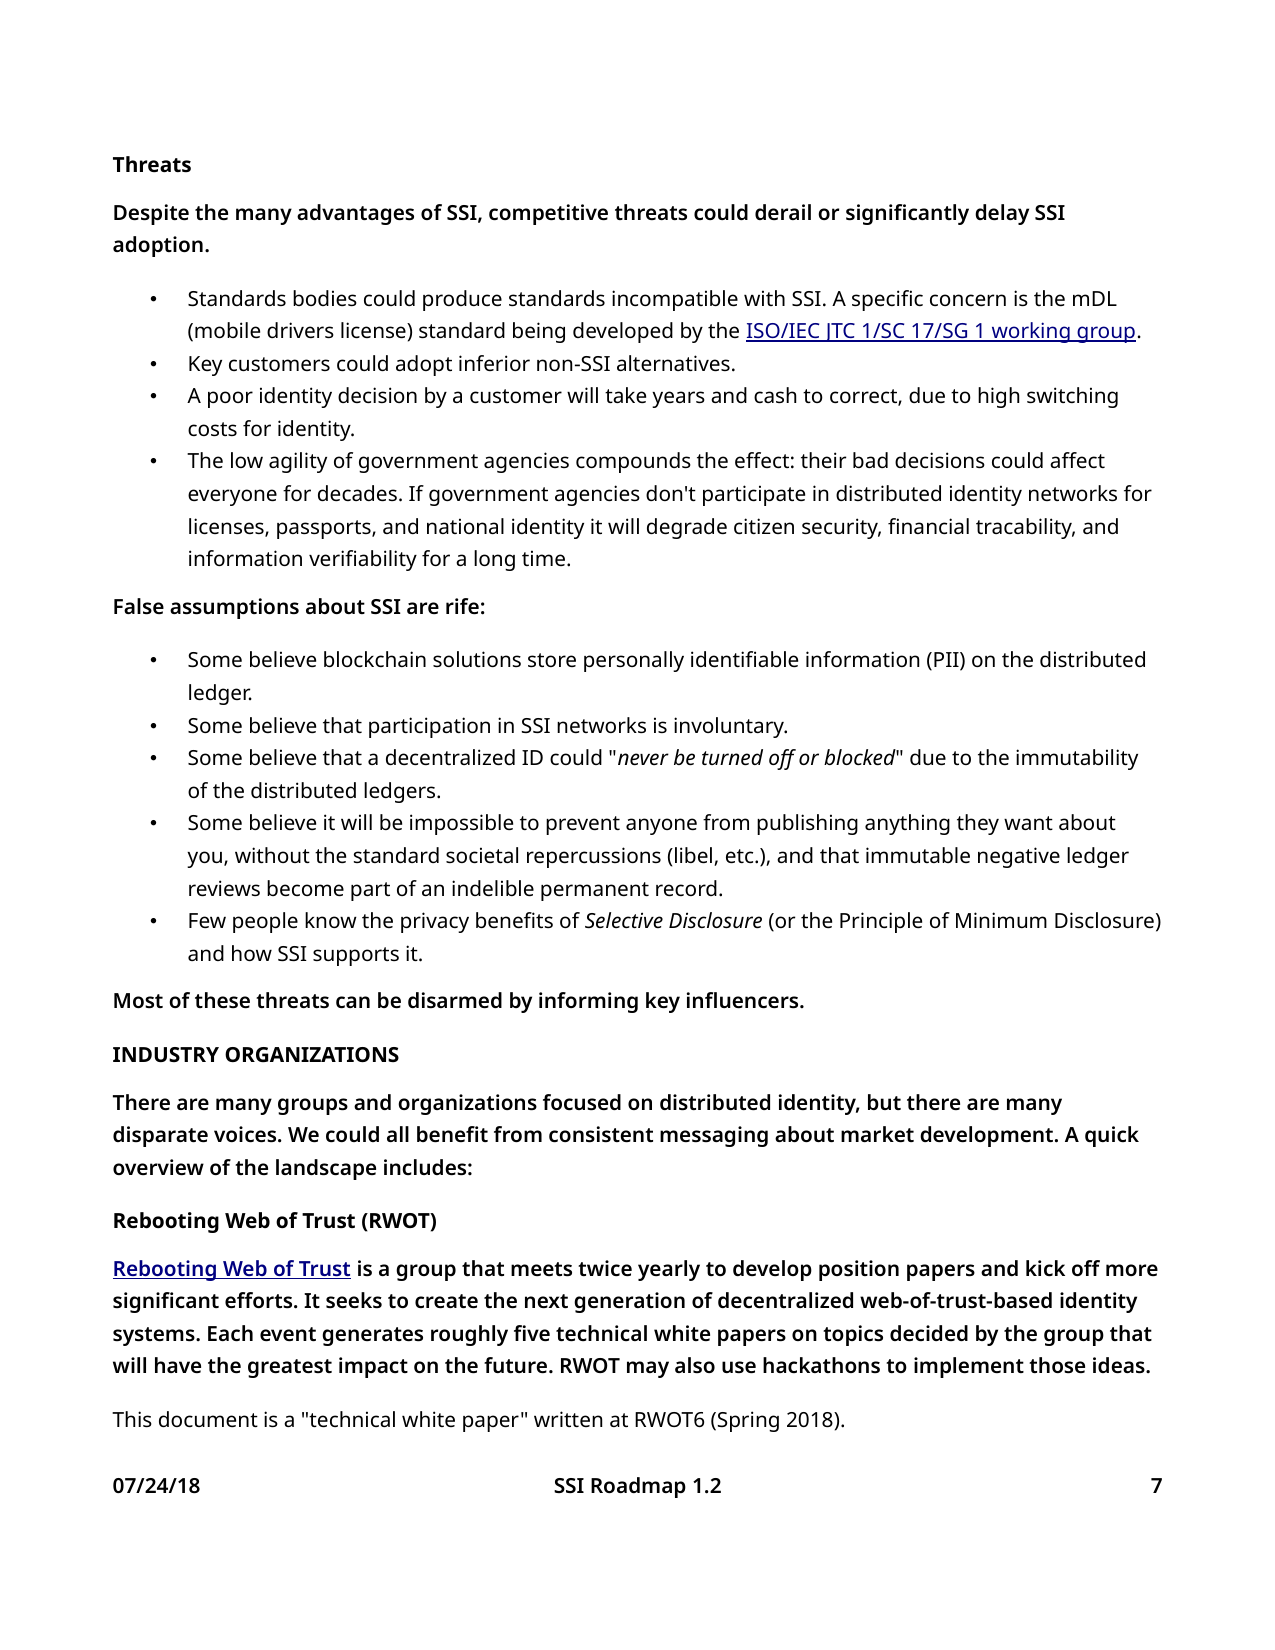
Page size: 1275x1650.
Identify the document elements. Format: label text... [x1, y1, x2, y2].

subtitle Industry Organizations [112, 1040, 1162, 1068]
text False assumptions about SSI are rife: [112, 592, 1162, 621]
text Despite the many advantages of SSI, competitive threats could derail or significantly delay SSI adoption. [112, 198, 1162, 259]
subtitle Rebooting Web of Trust (RWOT) [112, 1206, 1162, 1235]
list The low agility of government agencies compounds the effect: their bad decisions could affect everyone for decades. If government agencies don't participate in distributed identity networks for licenses, passports, and national identity it will degrade citizen security, financial tracability, and information verifiability for a long time. [150, 447, 1162, 573]
list Some believe that participation in SSI networks is involuntary. [150, 711, 1162, 739]
list A poor identity decision by a customer will take years and cash to correct, due to high switching costs for identity. [150, 381, 1162, 442]
list Some believe blockchain solutions store personally identifiable information (PII) on the distributed ledger. [150, 646, 1162, 707]
text This document is a "technical white paper" written at RWOT6 (Spring 2018). [112, 1405, 1162, 1433]
text Most of these threats can be disarmed by informing key influencers. [112, 987, 1162, 1015]
list Some believe it will be impossible to prevent anyone from publishing anything they want about you, without the standard societal repercussions (libel, etc.), and that immutable negative ledger reviews become part of an indelible permanent record. [150, 808, 1162, 902]
text There are many groups and organizations focused on distributed identity, but there are many disparate voices. We could all benefit from consistent messaging about market development. A quick overview of the landscape includes: [112, 1088, 1162, 1181]
text Rebooting Web of Trust is a group that meets twice yearly to develop position papers and kick off more significant efforts. It seeks to create the next generation of decentralized web-of-trust-based identity systems. Each event generates roughly five technical white papers on topics decided by the group that will have the greatest impact on the future. RWOT may also use hackathons to implement those ideas. [112, 1254, 1162, 1380]
list Key customers could adopt inferior non-SSI alternatives. [150, 349, 1162, 377]
subtitle Threats [112, 150, 1162, 178]
list Some believe that a decentralized ID could "never be turned off or blocked" due to the immutability of the distributed ledgers. [150, 743, 1162, 804]
list Standards bodies could produce standards incompatible with SSI. A specific concern is the mDL (mobile drivers license) standard being developed by the ISO/IEC JTC 1/SC 17/SG 1 working group. [150, 284, 1162, 345]
list Few people know the privacy benefits of Selective Disclosure (or the Principle of Minimum Disclosure) and how SSI supports it. [150, 906, 1162, 967]
